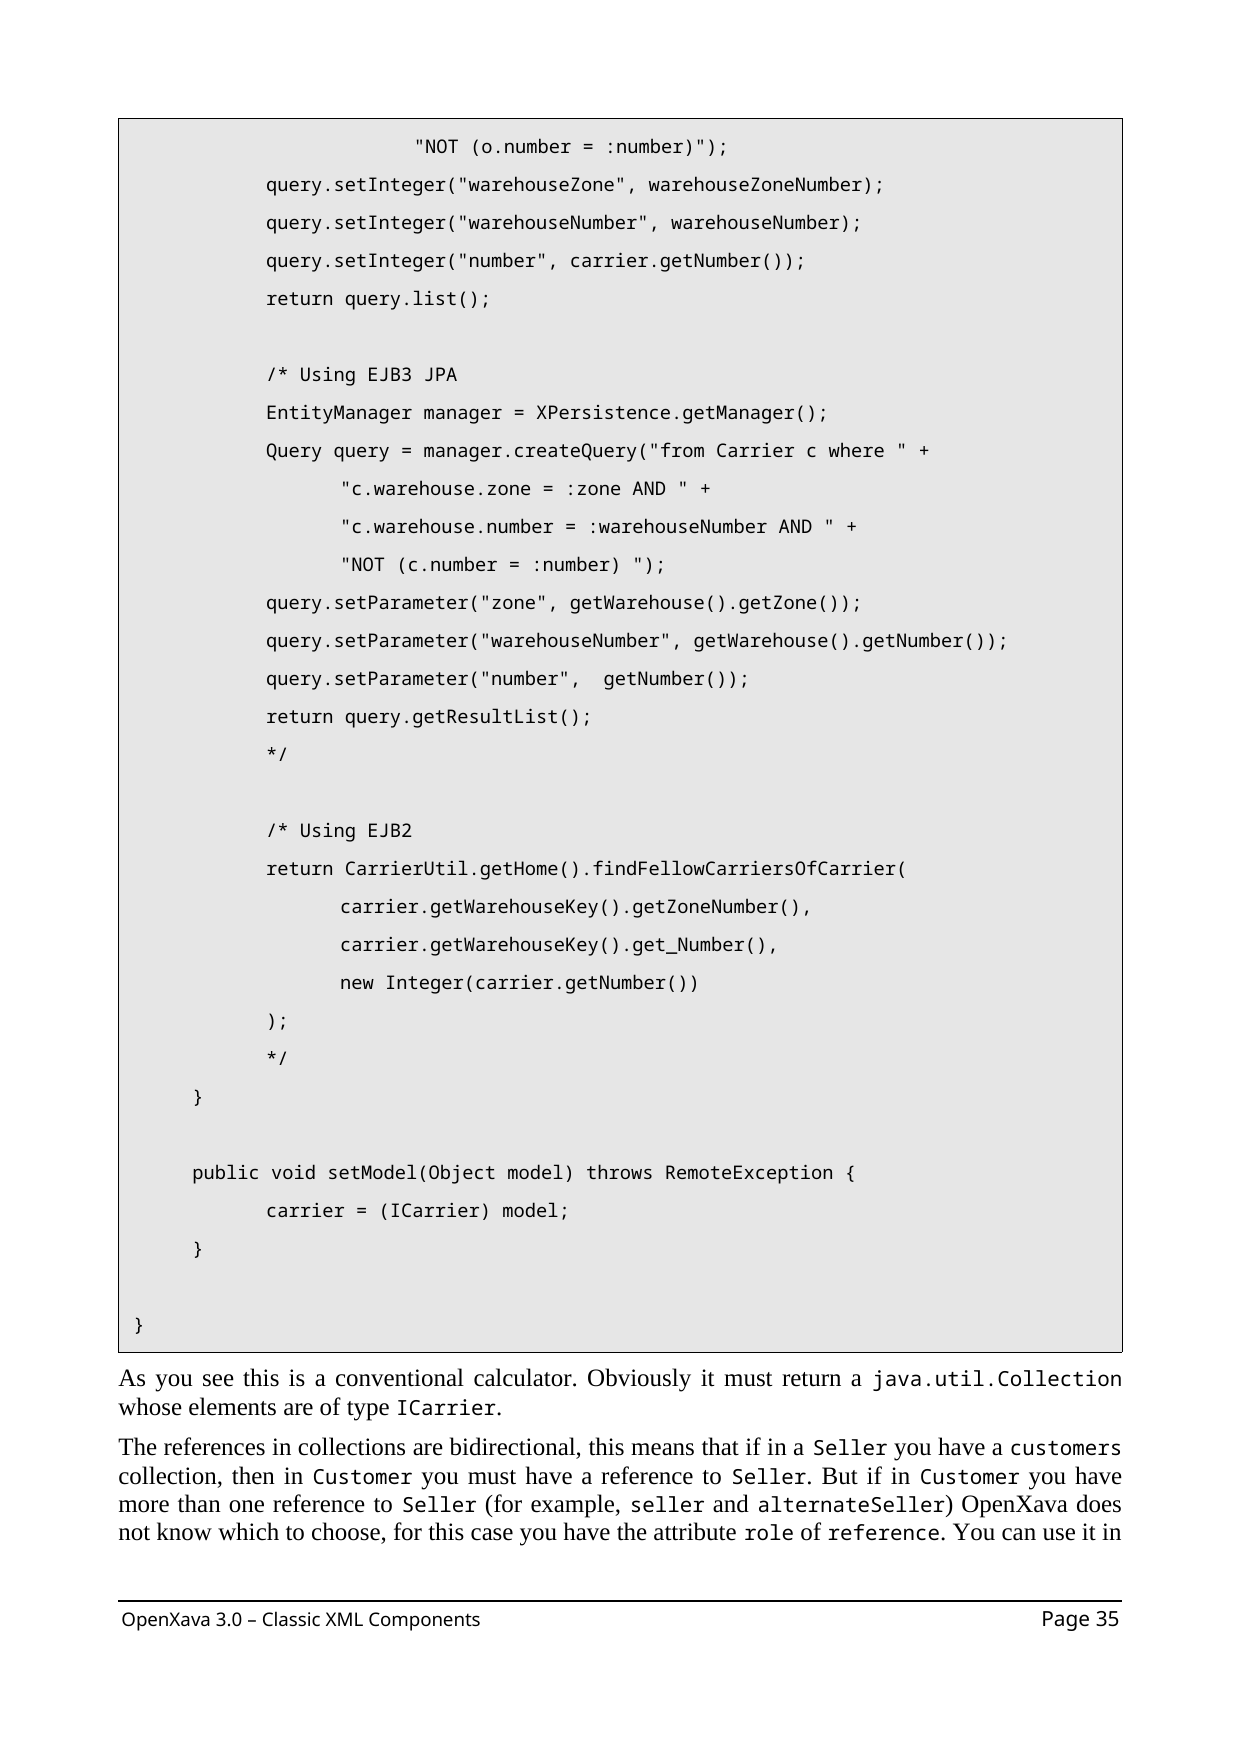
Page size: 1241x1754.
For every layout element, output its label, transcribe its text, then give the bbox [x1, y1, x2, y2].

text query.setInteger("number", carrier.getNumber()); [119, 232, 1122, 270]
text } [119, 1069, 1122, 1107]
text "c.warehouse.number = :warehouseNumber AND " + [119, 498, 1122, 536]
text query.setInteger("warehouseZone", warehouseZoneNumber); [119, 156, 1122, 194]
text query.setParameter("warehouseNumber", getWarehouse().getNumber()); [119, 612, 1122, 650]
text query.setParameter("zone", getWarehouse().getZone()); [119, 574, 1122, 612]
text Query query = manager.createQuery("from Carrier c where " + [119, 422, 1122, 460]
text "c.warehouse.zone = :zone AND " + [119, 460, 1122, 498]
text query.setParameter("number", getNumber()); [119, 650, 1122, 688]
text */ [119, 1031, 1122, 1069]
text /* Using EJB3 JPA [119, 346, 1122, 384]
text As you see this is a conventional calculator. Obviously it must return a java.util.Collection whose elements are of type ICarrier. [118, 1364, 1122, 1421]
text /* Using EJB2 [119, 802, 1122, 841]
text public void setModel(Object model) throws RemoteException { [119, 1145, 1122, 1183]
text "NOT (o.number = :number)"); [119, 119, 1122, 156]
text EntityManager manager = XPersistence.getManager(); [119, 384, 1122, 422]
text carrier = (ICarrier) model; [119, 1183, 1122, 1221]
text carrier.getWarehouseKey().getZoneNumber(), [119, 878, 1122, 917]
text The references in collections are bidirectional, this means that if in a Seller you have a customers collection, then in Customer you must have a reference to Seller. But if in Customer you have more than one reference to Seller (for example, seller and alternateSeller) OpenXava does not know which to choose, for this case you have the attribute role of reference. You can use it in [118, 1433, 1122, 1546]
text ); [119, 993, 1122, 1031]
text "NOT (c.number = :number) "); [119, 536, 1122, 574]
text query.setInteger("warehouseNumber", warehouseNumber); [119, 194, 1122, 232]
text } [119, 1221, 1122, 1259]
text carrier.getWarehouseKey().get_Number(), [119, 917, 1122, 954]
text */ [119, 726, 1122, 764]
text return query.getResultList(); [119, 688, 1122, 726]
text new Integer(carrier.getNumber()) [119, 954, 1122, 993]
text return CarrierUtil.getHome().findFellowCarriersOfCarrier( [119, 841, 1122, 878]
text return query.list(); [119, 270, 1122, 308]
text } [119, 1297, 1122, 1352]
